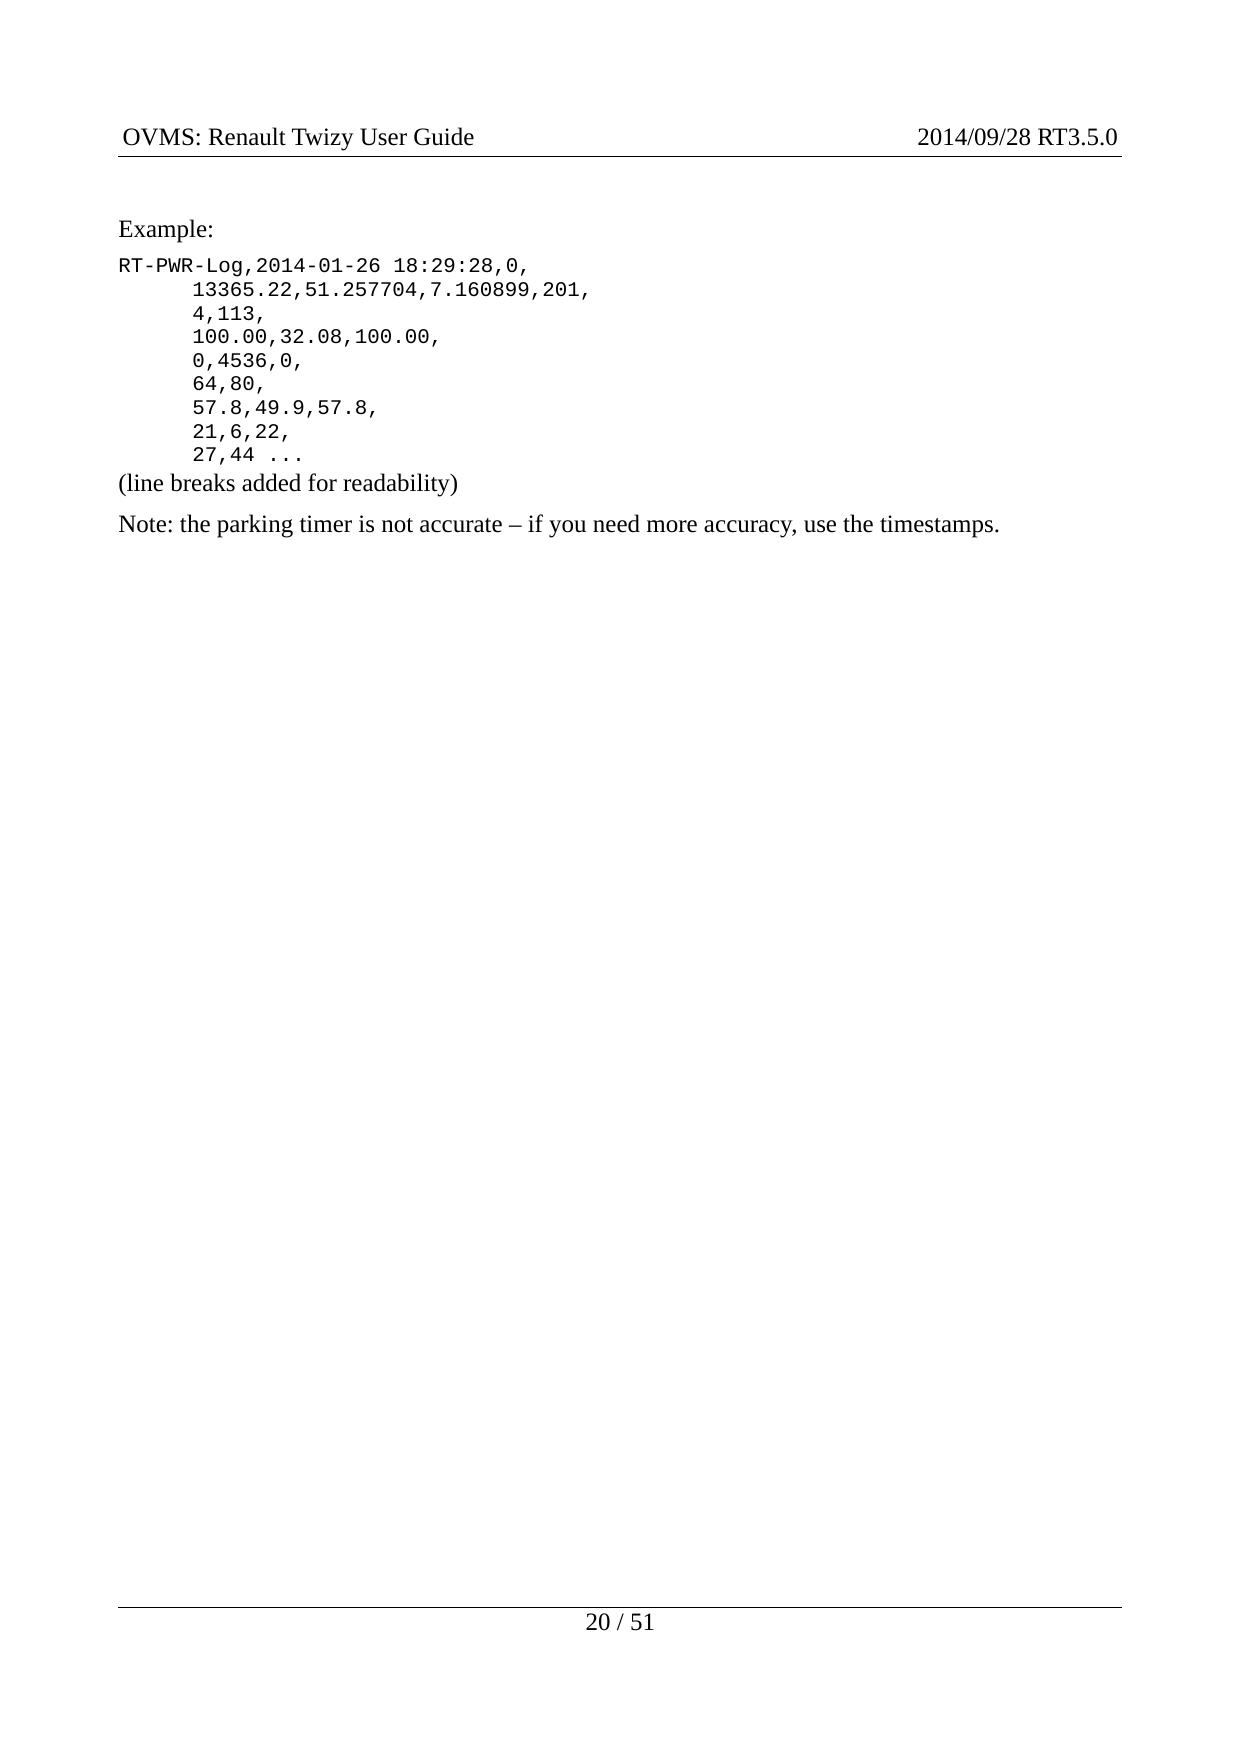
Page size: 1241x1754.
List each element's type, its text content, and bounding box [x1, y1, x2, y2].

text Example: [118, 214, 1122, 243]
text Note: the parking timer is not accurate – if you need more accuracy, use the timestamps. [118, 509, 1122, 538]
text RT-PWR-Log,2014-01-26 18:29:28,0, 13365.22,51.257704,7.160899,201, 4,113, 100.00,32.08,100.00, 0,4536,0, 64,80, 57.8,49.9,57.8, 21,6,22, 27,44 ... (line breaks added for readability) [118, 255, 1122, 497]
